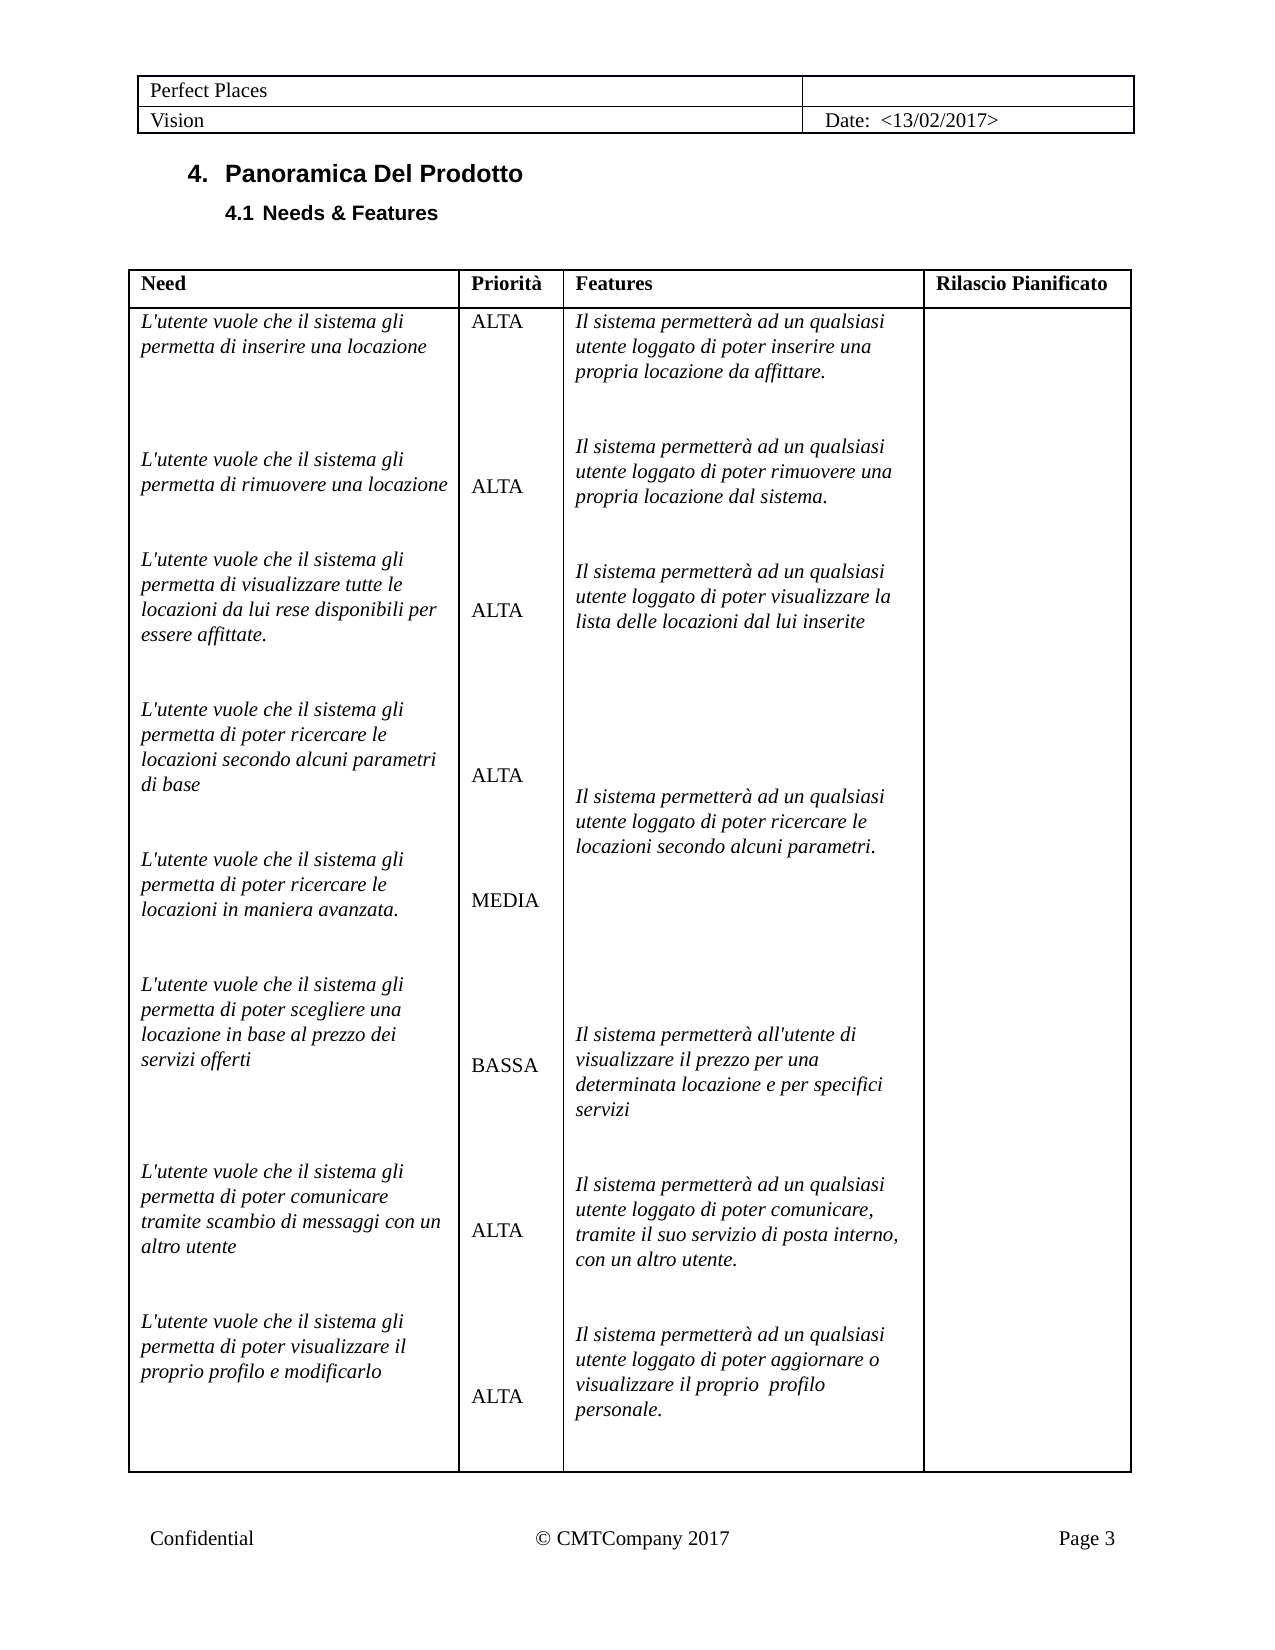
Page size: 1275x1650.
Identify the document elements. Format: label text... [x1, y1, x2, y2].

table_header Priorità [460, 271, 563, 307]
subtitle Panoramica Del Prodotto [187, 159, 1125, 188]
table_cell ALTA ALTA ALTA ALTA MEDIA BASSA ALTA ALTA [460, 309, 563, 1471]
table_header Rilascio Pianificato [925, 271, 1130, 307]
table_cell [925, 309, 1130, 1471]
table_cell Il sistema permetterà ad un qualsiasi utente loggato di poter inserire una propria locazione da affittare. Il sistema permetterà ad un qualsiasi utente loggato di poter rimuovere una propria locazione dal sistema. Il sistema permetterà ad un qualsiasi utente loggato di poter visualizzare la lista delle locazioni dal lui inserite Il sistema permetterà ad un qualsiasi utente loggato di poter ricercare le locazioni secondo alcuni parametri. Il sistema permetterà all'utente di visualizzare il prezzo per una determinata locazione e per specifici servizi Il sistema permetterà ad un qualsiasi utente loggato di poter comunicare, tramite il suo servizio di posta interno, con un altro utente. Il sistema permetterà ad un qualsiasi utente loggato di poter aggiornare o visualizzare il proprio profilo personale. [564, 309, 923, 1471]
subtitle Needs & Features [225, 200, 1125, 225]
table_header Need [130, 271, 458, 307]
table_header Features [564, 271, 923, 307]
table_cell L'utente vuole che il sistema gli permetta di inserire una locazione L'utente vuole che il sistema gli permetta di rimuovere una locazione L'utente vuole che il sistema gli permetta di visualizzare tutte le locazioni da lui rese disponibili per essere affittate. L'utente vuole che il sistema gli permetta di poter ricercare le locazioni secondo alcuni parametri di base L'utente vuole che il sistema gli permetta di poter ricercare le locazioni in maniera avanzata. L'utente vuole che il sistema gli permetta di poter scegliere una locazione in base al prezzo dei servizi offerti L'utente vuole che il sistema gli permetta di poter comunicare tramite scambio di messaggi con un altro utente L'utente vuole che il sistema gli permetta di poter visualizzare il proprio profilo e modificarlo [130, 309, 458, 1471]
